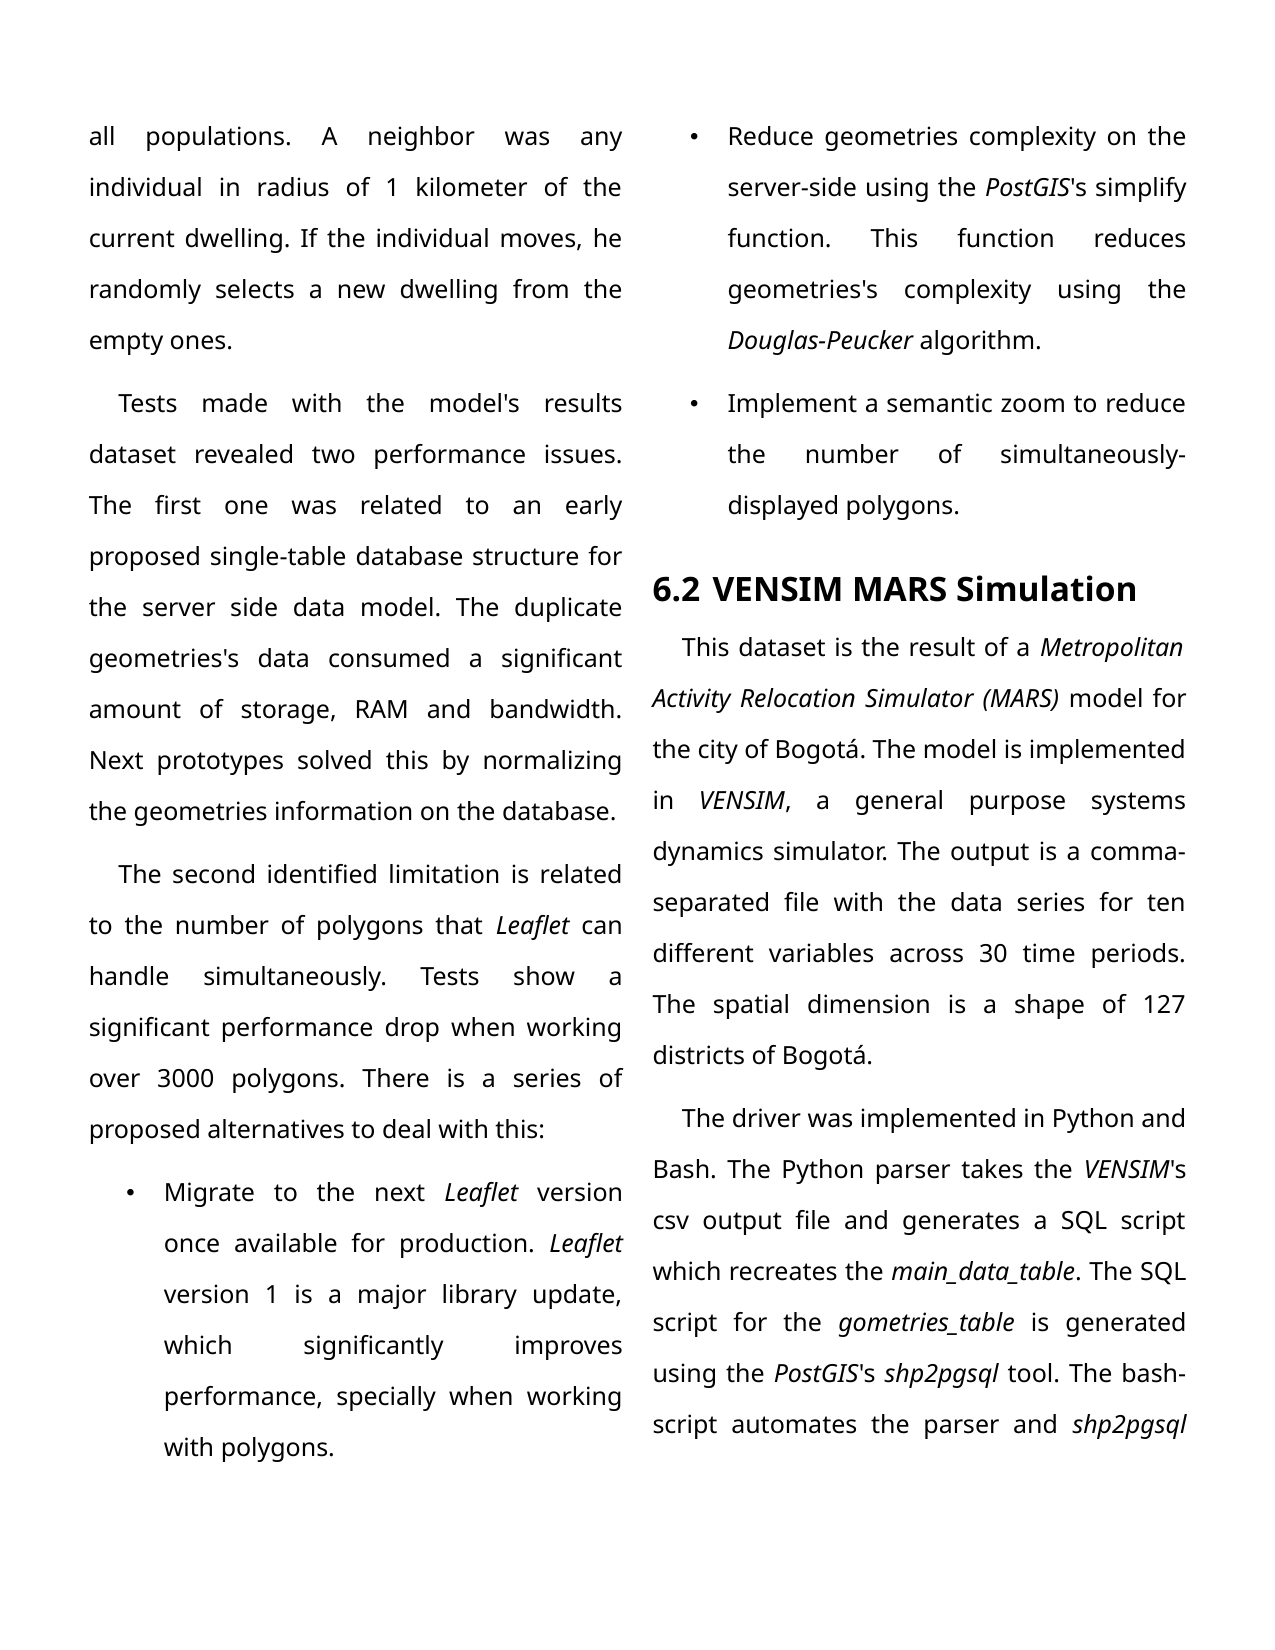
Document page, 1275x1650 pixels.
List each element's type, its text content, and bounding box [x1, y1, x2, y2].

subtitle VENSIM MARS Simulation [652, 565, 1186, 611]
text all populations. A neighbor was any individual in radius of 1 kilometer of the current dwelling. If the individual moves, he randomly selects a new dwelling from the empty ones. [88, 118, 623, 356]
list Implement a semantic zoom to reduce the number of simultaneously-displayed polygons. [690, 385, 1186, 521]
list Reduce geometries complexity on the server-side using the PostGIS's simplify function. This function reduces geometries's complexity using the Douglas-Peucker algorithm. [690, 118, 1186, 356]
list Migrate to the next Leaflet version once available for production. Leaflet version 1 is a major library update, which significantly improves performance, specially when working with polygons. [126, 1174, 623, 1464]
text Tests made with the model's results dataset revealed two performance issues. The first one was related to an early proposed single-table database structure for the server side data model. The duplicate geometries's data consumed a significant amount of storage, RAM and bandwidth. Next prototypes solved this by normalizing the geometries information on the database. [88, 385, 623, 828]
text The second identified limitation is related to the number of polygons that Leaflet can handle simultaneously. Tests show a significant performance drop when working over 3000 polygons. There is a series of proposed alternatives to deal with this: [88, 856, 623, 1146]
text The driver was implemented in Python and Bash. The Python parser takes the VENSIM's csv output file and generates a SQL script which recreates the main_data_table. The SQL script for the gometries_table is generated using the PostGIS's shp2pgsql tool. The bash-script automates the parser and shp2pgsql [652, 1101, 1186, 1441]
text This dataset is the result of a Metropolitan Activity Relocation Simulator (MARS) model for the city of Bogotá. The model is implemented in VENSIM, a general purpose systems dynamics simulator. The output is a comma-separated file with the data series for ten different variables across 30 time periods. The spatial dimension is a shape of 127 districts of Bogotá. [652, 629, 1186, 1072]
